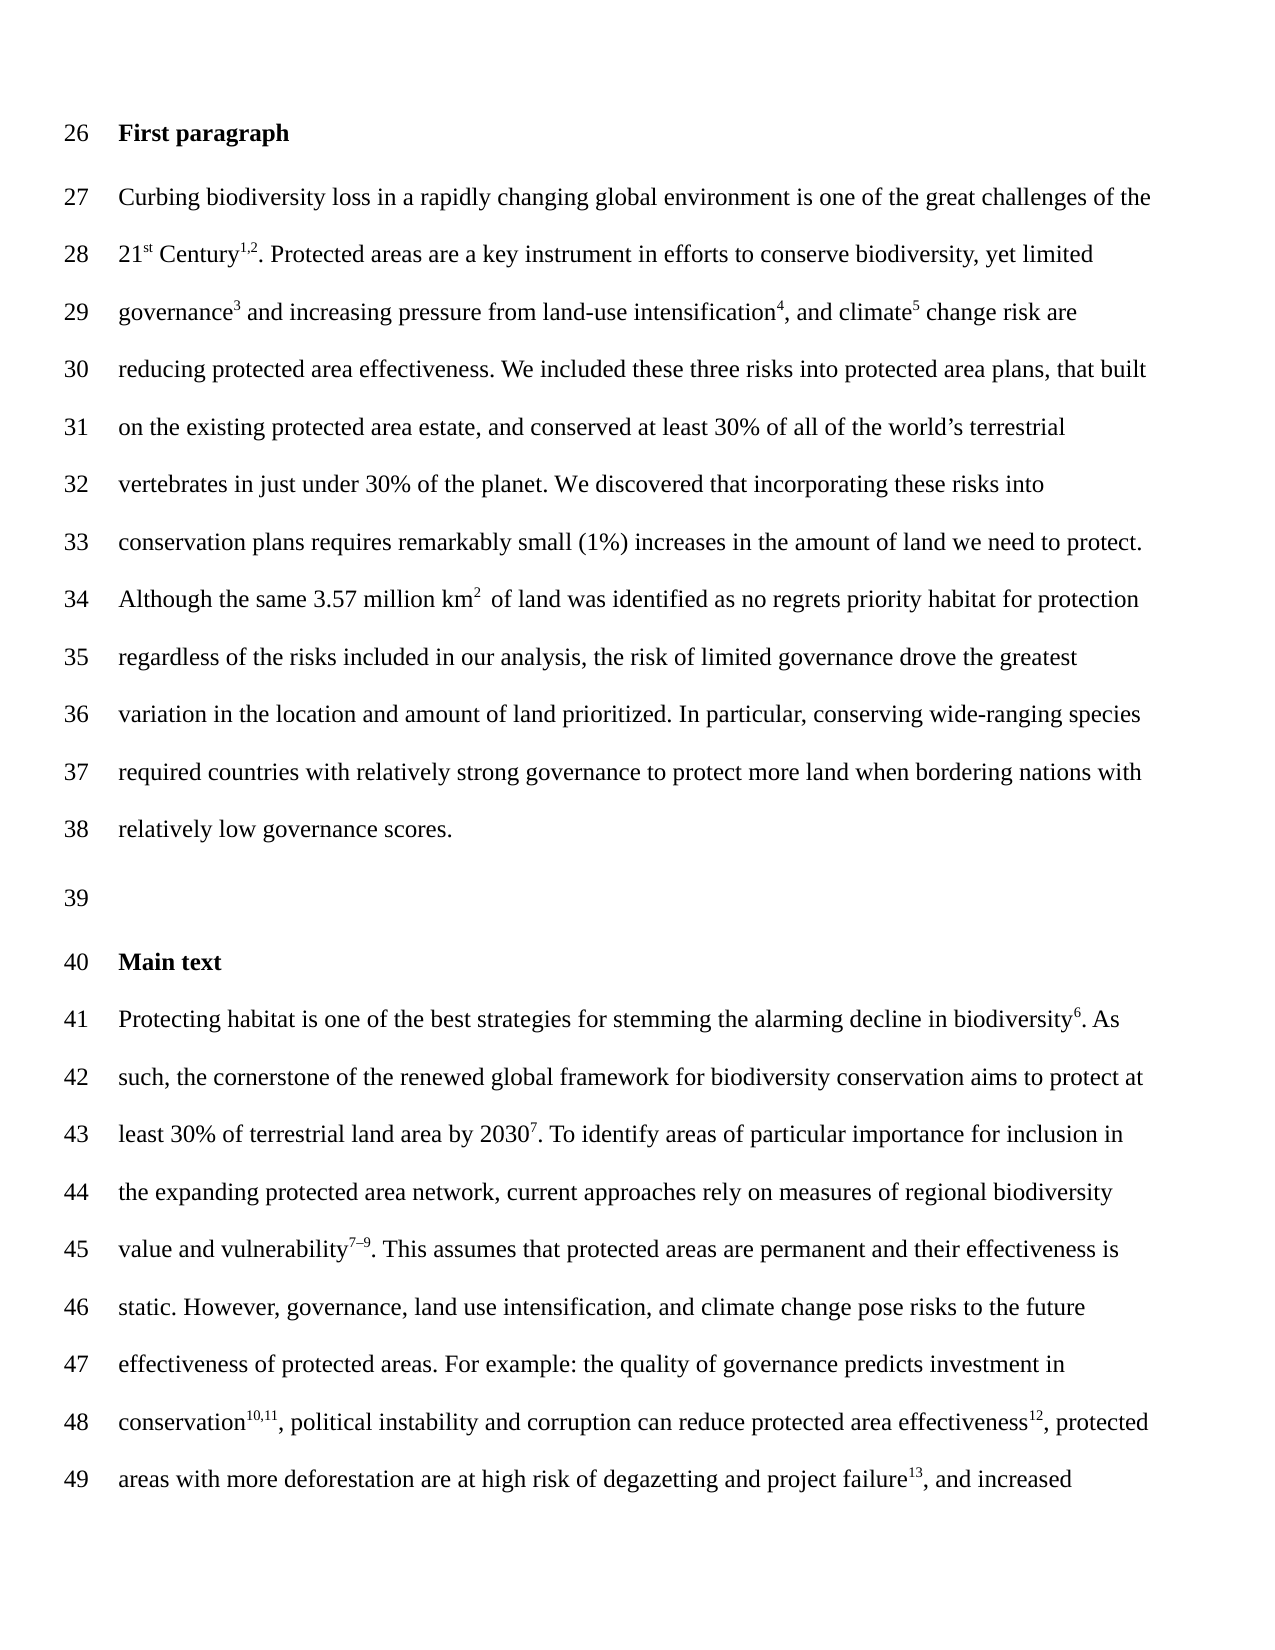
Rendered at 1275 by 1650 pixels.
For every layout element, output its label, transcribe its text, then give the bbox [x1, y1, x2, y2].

text First paragraph [118, 118, 1157, 147]
text Main text [118, 947, 1157, 976]
text Protecting habitat is one of the best strategies for stemming the alarming decline in biodiversity6. As such, the cornerstone of the renewed global framework for biodiversity conservation aims to protect at least 30% of terrestrial land area by 20307. To identify areas of particular importance for inclusion in the expanding protected area network, current approaches rely on measures of regional biodiversity value and vulnerability7–9. This assumes that protected areas are permanent and their effectiveness is static. However, governance, land use intensification, and climate change pose risks to the future effectiveness of protected areas. For example: the quality of governance predicts investment in conservation10,11, political instability and corruption can reduce protected area effectiveness12, protected areas with more deforestation are at high risk of degazetting and project failure13, and increased [118, 1004, 1157, 1493]
text Curbing biodiversity loss in a rapidly changing global environment is one of the great challenges of the 21st Century1,2. Protected areas are a key instrument in efforts to conserve biodiversity, yet limited governance3 and increasing pressure from land-use intensification4, and climate5 change risk are reducing protected area effectiveness. We included these three risks into protected area plans, that built on the existing protected area estate, and conserved at least 30% of all of the world’s terrestrial vertebrates in just under 30% of the planet. We discovered that incorporating these risks into conservation plans requires remarkably small (1%) increases in the amount of land we need to protect. Although the same 3.57 million km2 of land was identified as no regrets priority habitat for protection regardless of the risks included in our analysis, the risk of limited governance drove the greatest variation in the location and amount of land prioritized. In particular, conserving wide-ranging species required countries with relatively strong governance to protect more land when bordering nations with relatively low governance scores. [118, 182, 1157, 843]
